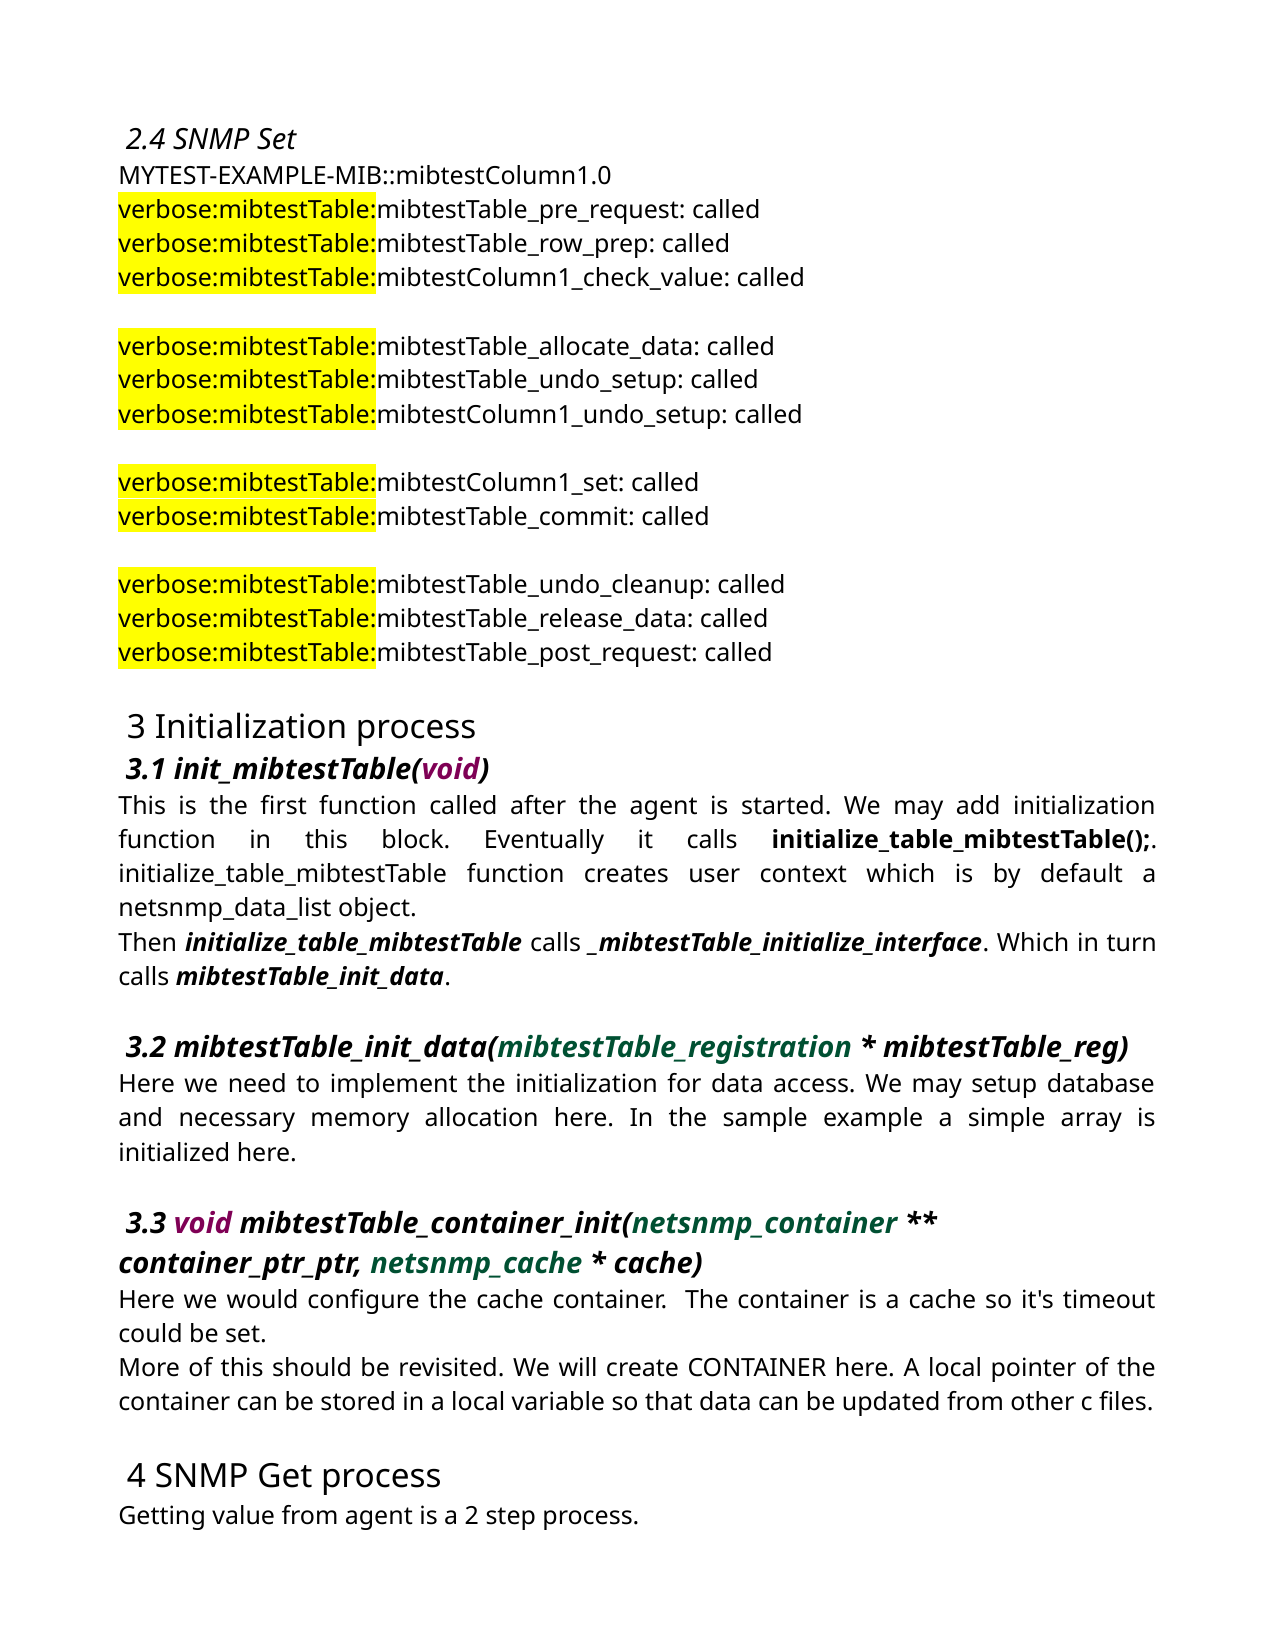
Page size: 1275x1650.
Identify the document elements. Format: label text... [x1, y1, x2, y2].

text verbose:mibtestTable:mibtestColumn1_set: called [118, 464, 1157, 498]
text Here we need to implement the initialization for data access. We may setup database and necessary memory allocation here. In the sample example a simple array is initialized here. [118, 1066, 1157, 1168]
text verbose:mibtestTable:mibtestTable_allocate_data: called [118, 328, 1157, 362]
subtitle void mibtestTable_container_init(netsnmp_container ** container_ptr_ptr, netsnmp_cache * cache) [118, 1202, 1157, 1282]
subtitle Initialization process [118, 703, 1157, 748]
text verbose:mibtestTable:mibtestTable_pre_request: called [118, 192, 1157, 226]
text verbose:mibtestTable:mibtestColumn1_check_value: called [118, 260, 1157, 294]
text More of this should be revisited. We will create CONTAINER here. A local pointer of the container can be stored in a local variable so that data can be updated from other c files. [118, 1350, 1157, 1418]
text MYTEST-EXAMPLE-MIB::mibtestColumn1.0 [118, 158, 1157, 192]
text verbose:mibtestTable:mibtestTable_row_prep: called [118, 226, 1157, 260]
text verbose:mibtestTable:mibtestTable_undo_cleanup: called [118, 567, 1157, 601]
text verbose:mibtestTable:mibtestColumn1_undo_setup: called [118, 396, 1157, 430]
text verbose:mibtestTable:mibtestTable_undo_setup: called [118, 362, 1157, 396]
subtitle mibtestTable_init_data(mibtestTable_registration * mibtestTable_reg) [118, 1026, 1157, 1066]
subtitle SNMP Get process [118, 1452, 1157, 1497]
text Getting value from agent is a 2 step process. [118, 1497, 1157, 1531]
text This is the first function called after the agent is started. We may add initialization function in this block. Eventually it calls initialize_table_mibtestTable();. initialize_table_mibtestTable function creates user context which is by default a netsnmp_data_list object. [118, 788, 1157, 924]
subtitle init_mibtestTable(void) [118, 748, 1157, 788]
text Then initialize_table_mibtestTable calls _mibtestTable_initialize_interface. Which in turn calls mibtestTable_init_data. [118, 924, 1157, 992]
text verbose:mibtestTable:mibtestTable_commit: called [118, 498, 1157, 532]
subtitle SNMP Set [118, 118, 1157, 158]
text verbose:mibtestTable:mibtestTable_release_data: called [118, 601, 1157, 635]
text verbose:mibtestTable:mibtestTable_post_request: called [118, 635, 1157, 669]
text Here we would configure the cache container. The container is a cache so it's timeout could be set. [118, 1282, 1157, 1350]
